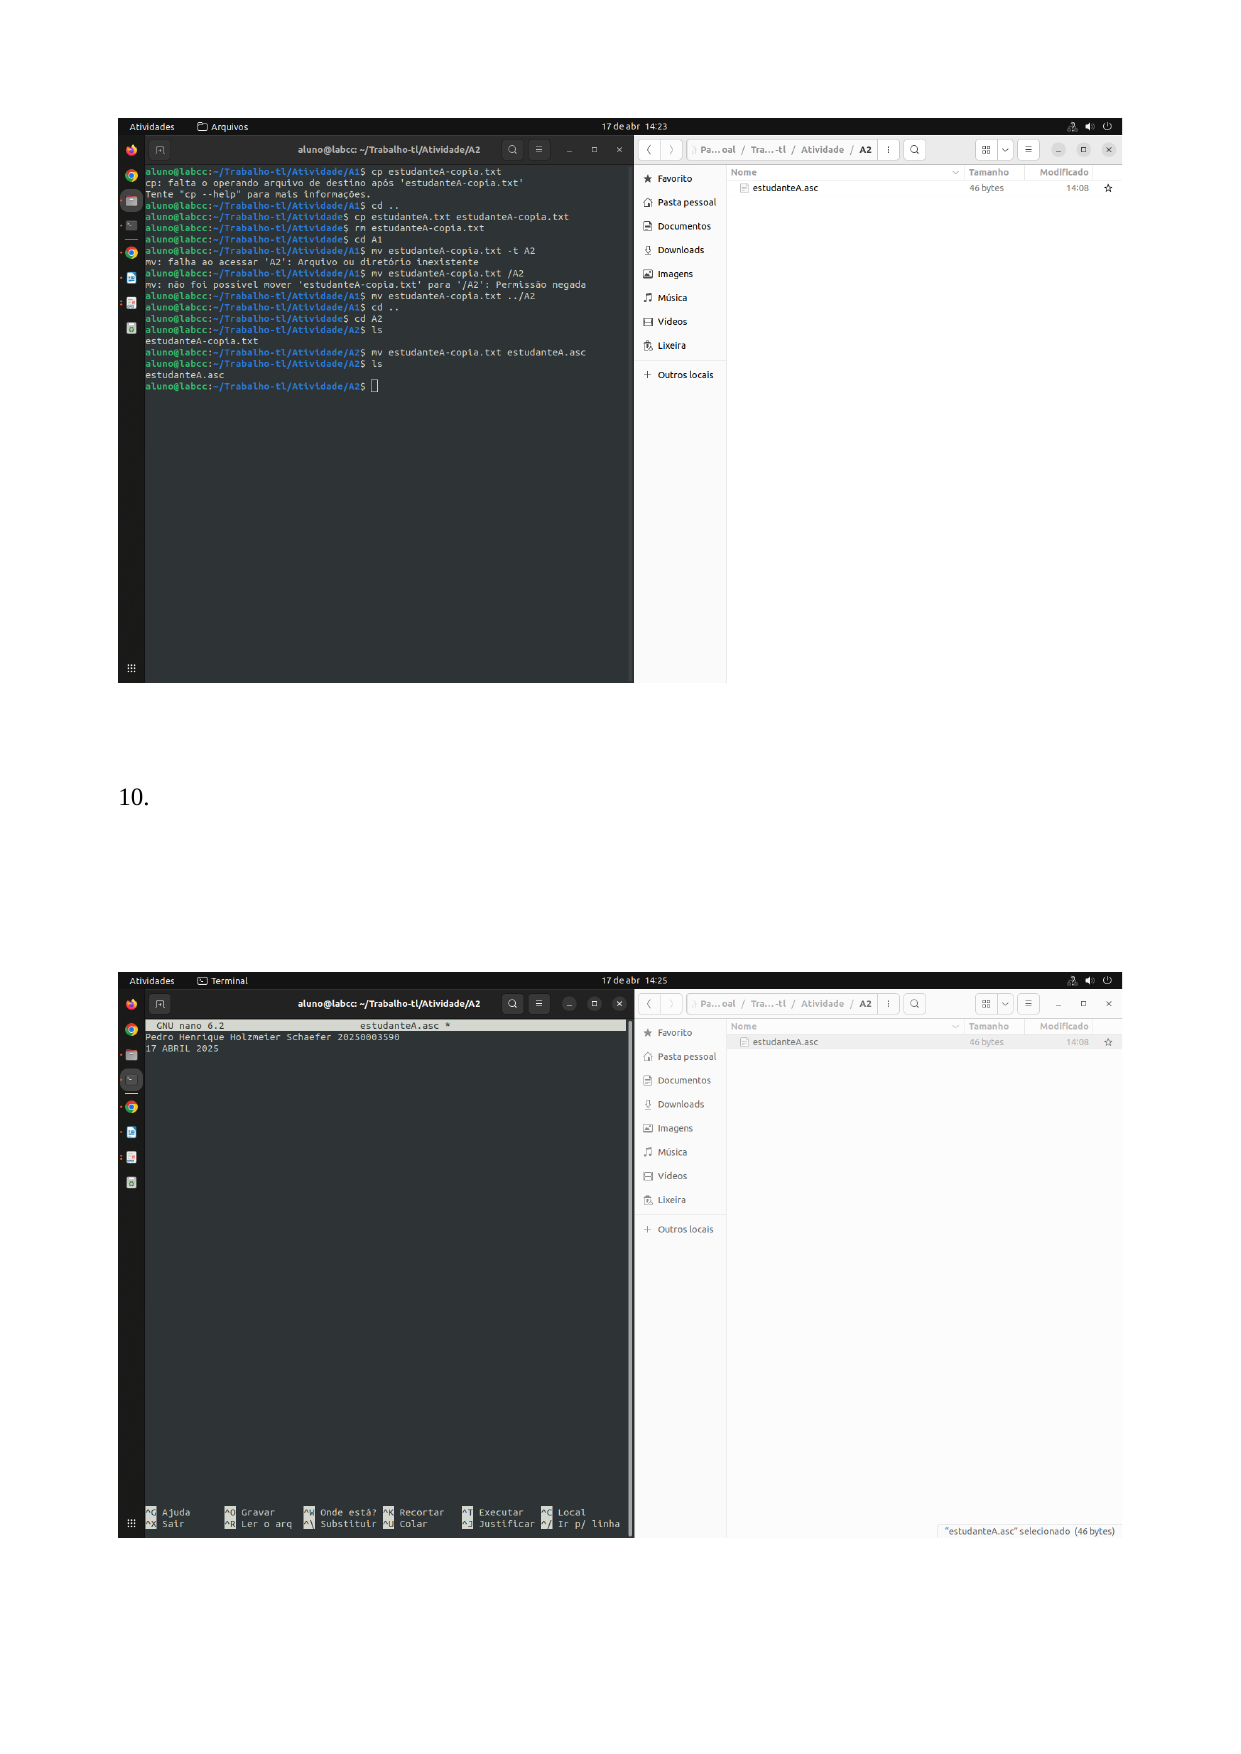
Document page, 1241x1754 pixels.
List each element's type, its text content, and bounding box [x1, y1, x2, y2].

picture [118, 972, 1123, 1538]
text 10. [118, 782, 1122, 811]
picture [118, 118, 1123, 683]
